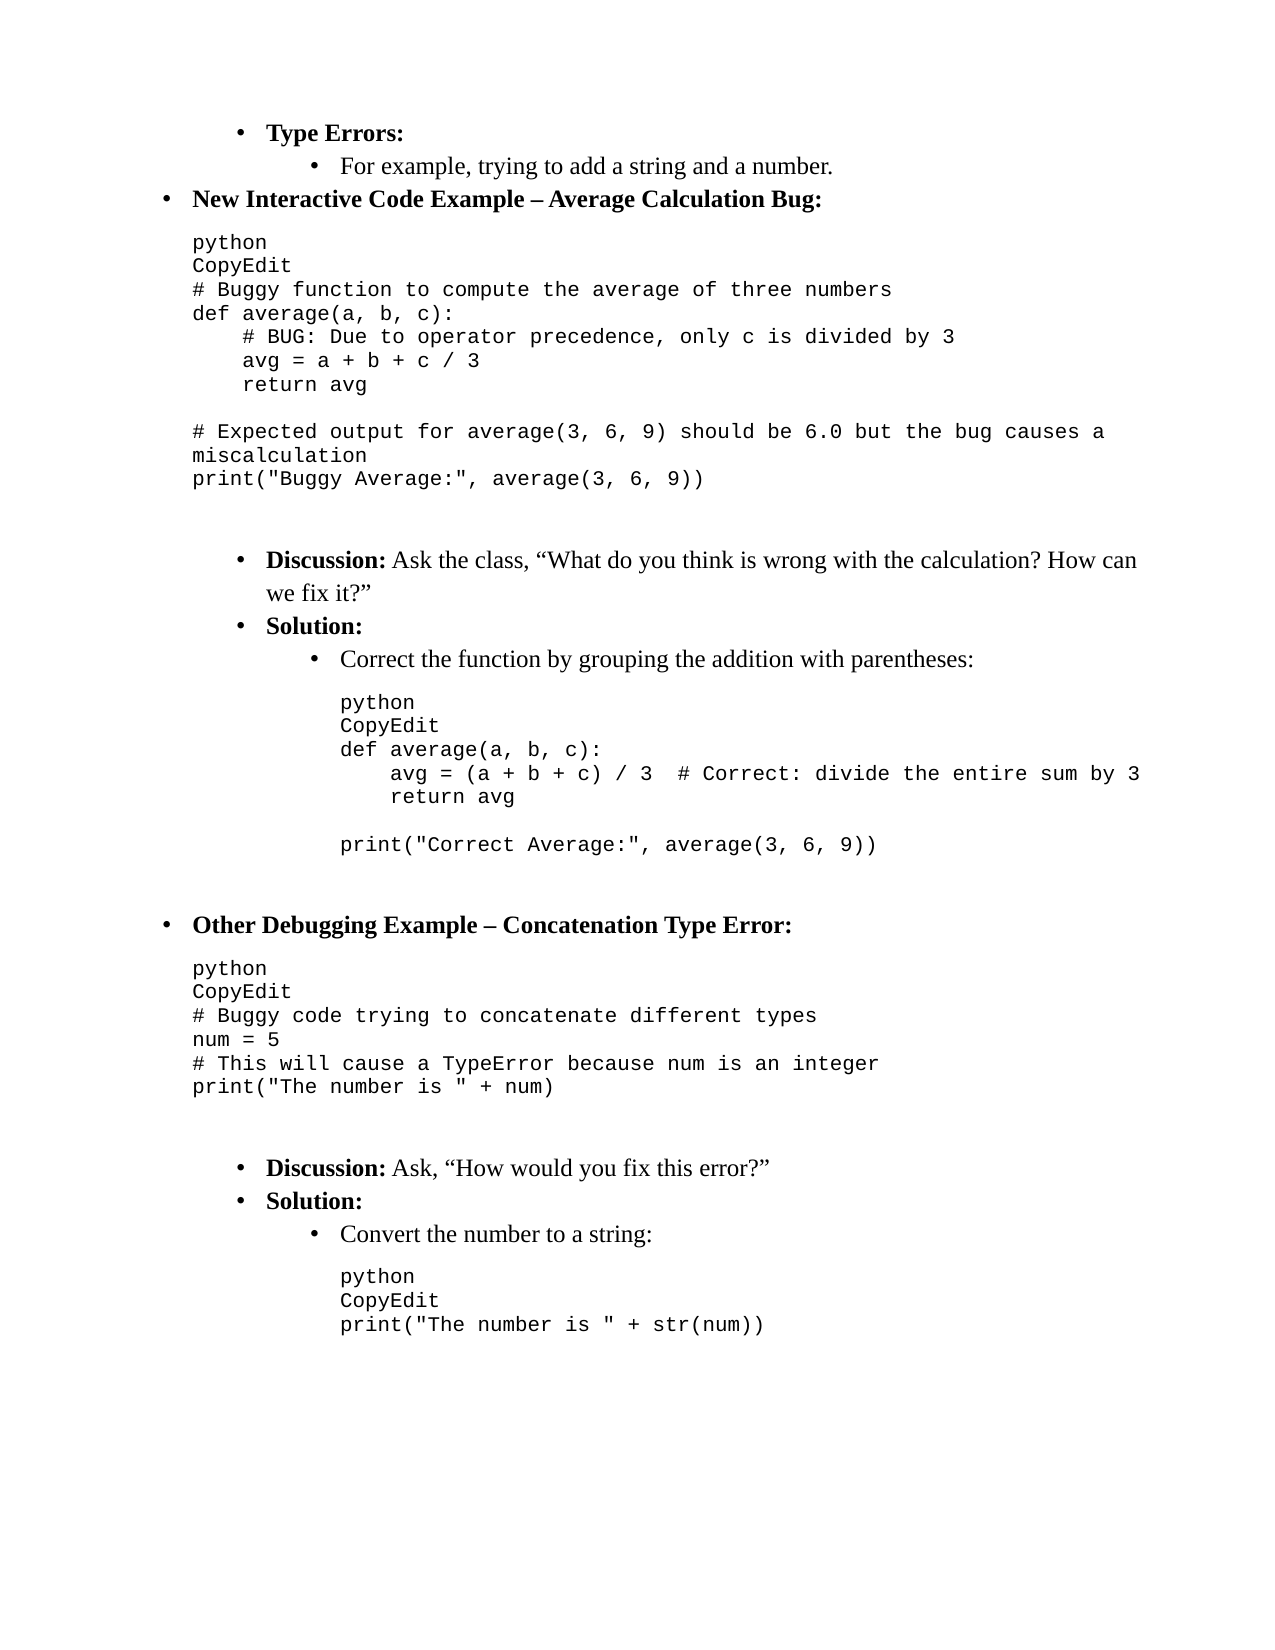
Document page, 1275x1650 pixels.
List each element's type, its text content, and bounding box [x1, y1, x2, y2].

list Convert the number to a string: [310, 1219, 1157, 1248]
list Type Errors: [236, 118, 1157, 147]
list Solution: [236, 611, 1157, 640]
list # This will cause a TypeError because num is an integer [162, 1052, 1157, 1076]
list For example, trying to add a string and a number. [310, 151, 1157, 180]
list avg = a + b + c / 3 [162, 350, 1157, 374]
list Discussion: Ask the class, “What do you think is wrong with the calculation? How can we fix it?” [236, 545, 1157, 607]
list Discussion: Ask, “How would you fix this error?” [236, 1153, 1157, 1182]
list CopyEdit [162, 255, 1157, 279]
list # BUG: Due to operator precedence, only c is divided by 3 [162, 326, 1157, 350]
list python [162, 232, 1157, 255]
list python [310, 1267, 1157, 1290]
list return avg [310, 786, 1157, 810]
list print("The number is " + str(num)) [310, 1314, 1157, 1337]
list print("The number is " + num) [162, 1076, 1157, 1100]
list # Expected output for average(3, 6, 9) should be 6.0 but the bug causes a miscalculation [162, 421, 1157, 468]
list python [162, 958, 1157, 982]
list Solution: [236, 1186, 1157, 1215]
list print("Correct Average:", average(3, 6, 9)) [310, 833, 1157, 857]
list Other Debugging Example – Concatenation Type Error: [162, 910, 1157, 939]
list # Buggy function to compute the average of three numbers [162, 279, 1157, 303]
list return avg [162, 374, 1157, 397]
list New Interactive Code Example – Average Calculation Bug: [162, 184, 1157, 213]
list def average(a, b, c): [310, 739, 1157, 763]
list python [310, 692, 1157, 715]
list Correct the function by grouping the addition with parentheses: [310, 644, 1157, 673]
list num = 5 [162, 1029, 1157, 1052]
list CopyEdit [310, 1290, 1157, 1314]
list CopyEdit [310, 715, 1157, 739]
list # Buggy code trying to concatenate different types [162, 1005, 1157, 1029]
list CopyEdit [162, 982, 1157, 1005]
list def average(a, b, c): [162, 303, 1157, 326]
list avg = (a + b + c) / 3 # Correct: divide the entire sum by 3 [310, 763, 1157, 786]
list print("Buggy Average:", average(3, 6, 9)) [162, 468, 1157, 492]
